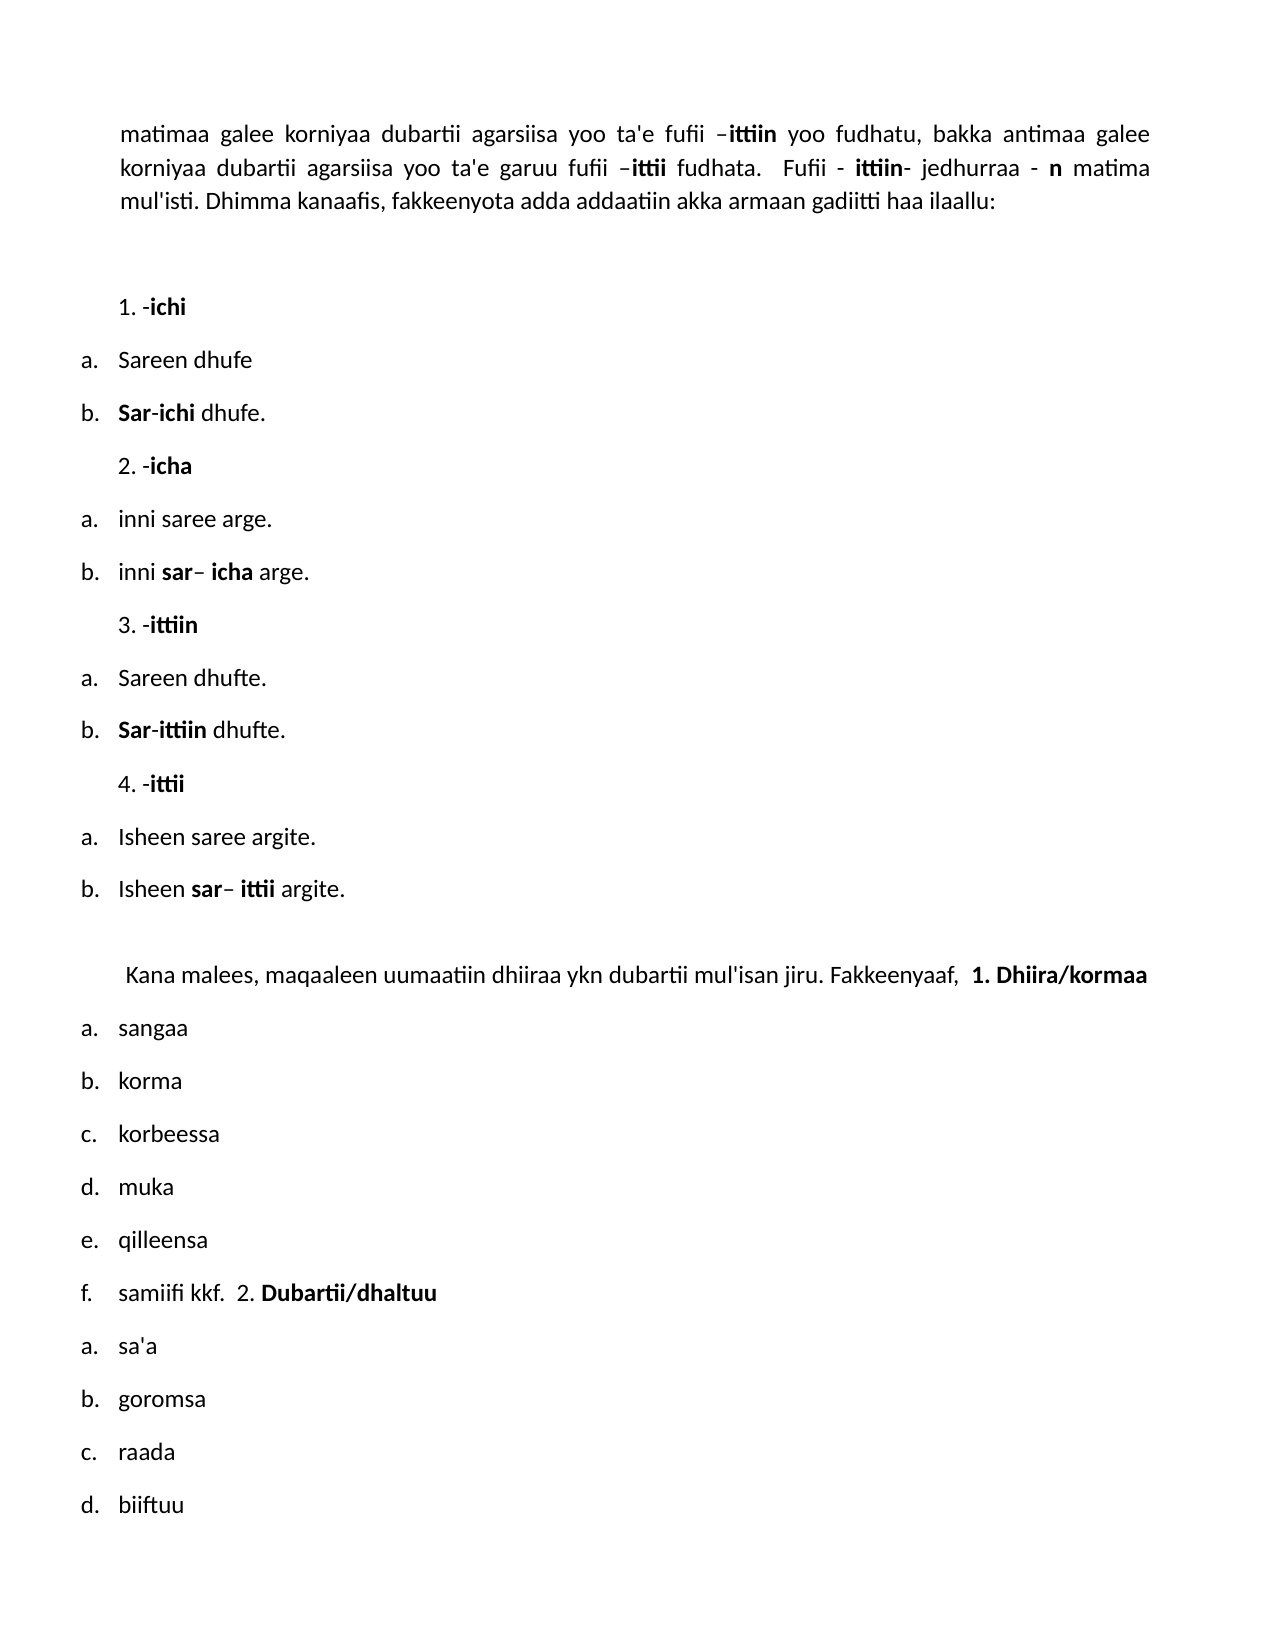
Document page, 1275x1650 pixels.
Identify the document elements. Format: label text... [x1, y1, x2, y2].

list Isheen sar– ittii argite. [81, 874, 1151, 904]
list qilleensa [81, 1224, 1151, 1254]
list sangaa [81, 1012, 1151, 1042]
list Isheen saree argite. [81, 821, 1151, 851]
list korma [81, 1065, 1151, 1096]
list samiifi kkf. 2. Dubartii/dhaltuu [81, 1277, 1151, 1308]
list biiftuu [81, 1489, 1151, 1519]
text 4. -ittii [118, 768, 1152, 798]
list sa'a [81, 1330, 1151, 1360]
text 3. -ittiin [118, 609, 1152, 639]
list inni sar– icha arge. [81, 556, 1151, 586]
list Sareen dhufte. [81, 662, 1151, 692]
text 1. -ichi [118, 291, 1152, 321]
list korbeessa [81, 1118, 1151, 1148]
list muka [81, 1171, 1151, 1202]
list Sar-ittiin dhufte. [81, 715, 1151, 745]
text Kana malees, maqaaleen uumaatiin dhiiraa ykn dubartii mul'isan jiru. Fakkeenyaaf, 1. Dhiira/kormaa [120, 959, 1151, 990]
text matimaa galee korniyaa dubartii agarsiisa yoo ta'e fufii –ittiin yoo fudhatu, bakka antimaa galee korniyaa dubartii agarsiisa yoo ta'e garuu fufii –ittii fudhata. Fufii - ittiin- jedhurraa - n matima mul'isti. Dhimma kanaafis, fakkeenyota adda addaatiin akka armaan gadiitti haa ilaallu: [120, 118, 1151, 216]
text 2. -icha [118, 450, 1152, 480]
list raada [81, 1436, 1151, 1466]
list goromsa [81, 1383, 1151, 1413]
list Sar-ichi dhufe. [81, 397, 1151, 427]
list Sareen dhufe [81, 344, 1151, 374]
list inni saree arge. [81, 503, 1151, 533]
